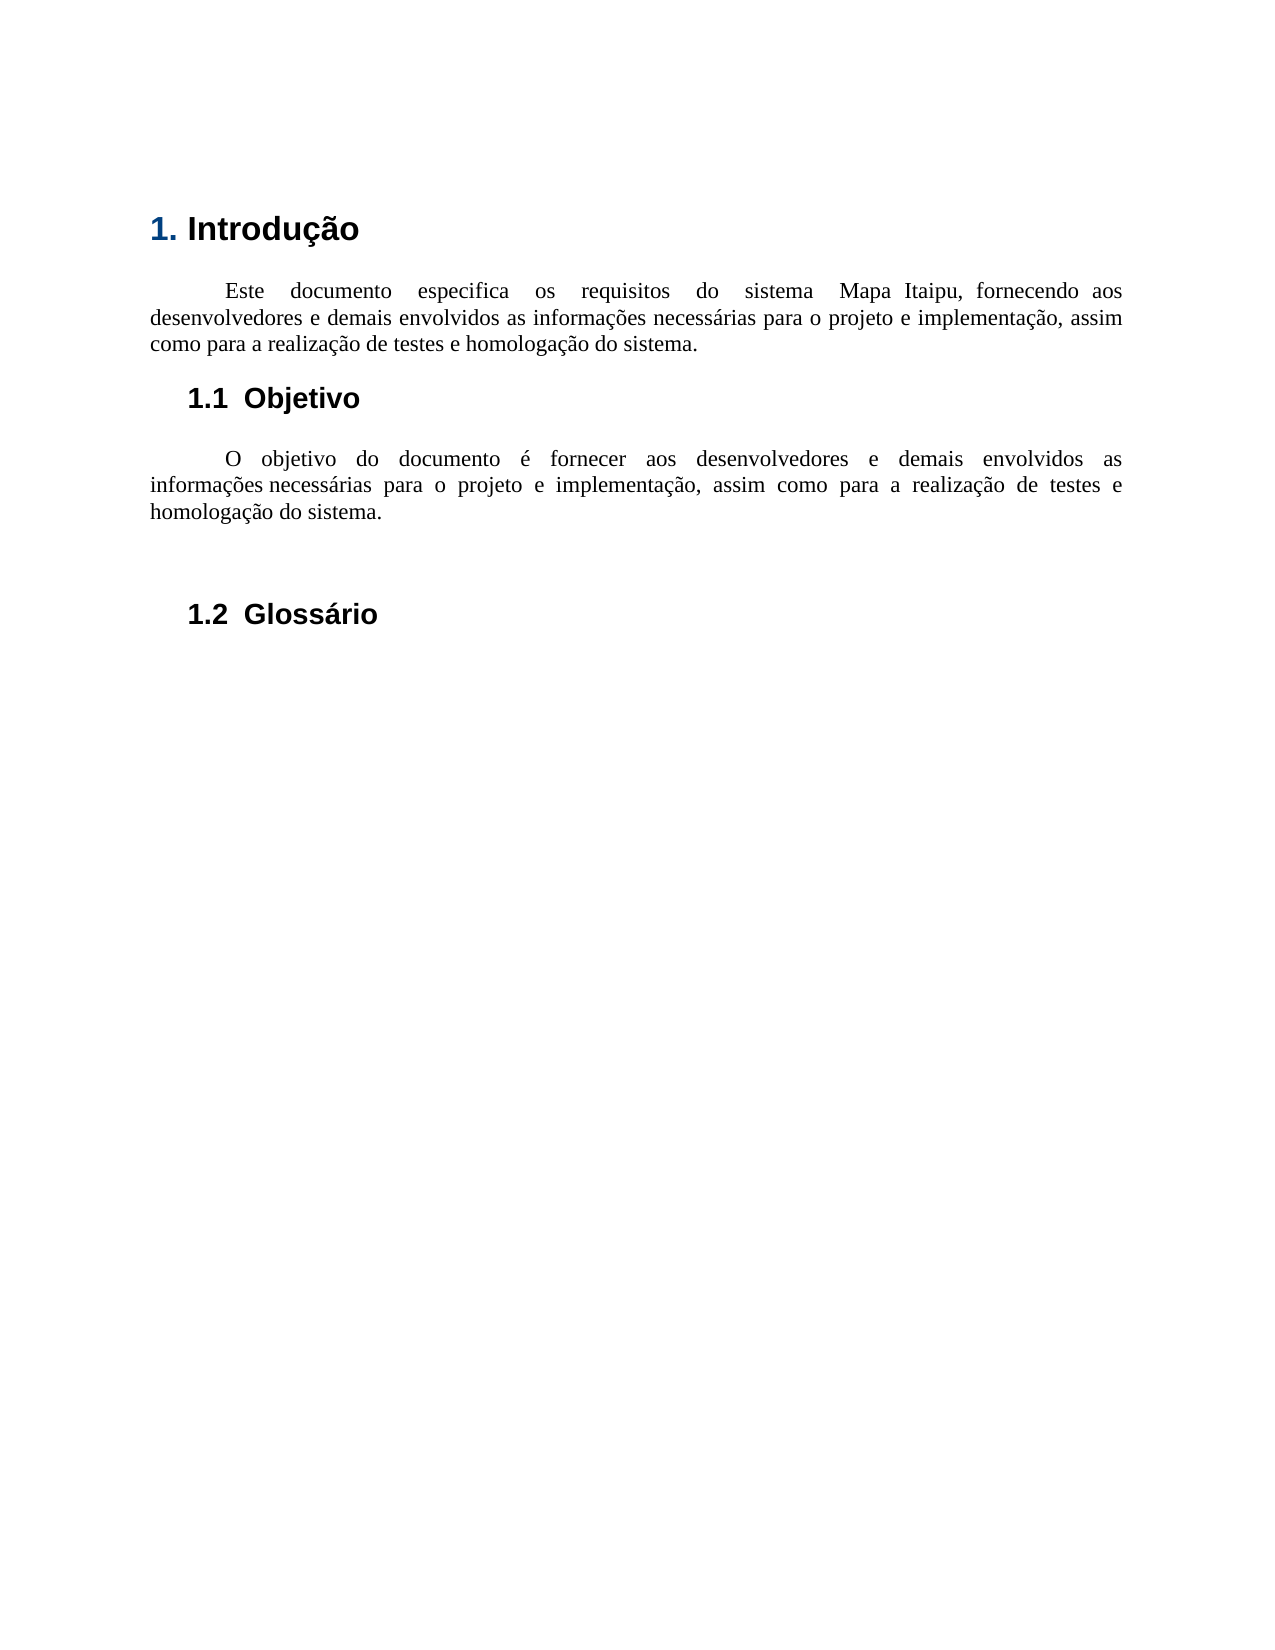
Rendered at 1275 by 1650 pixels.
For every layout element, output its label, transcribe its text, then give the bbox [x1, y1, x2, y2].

list Introdução [150, 208, 1125, 247]
text Este documento especifica os requisitos do sistema Mapa Itaipu, fornecendo aos desenvolvedores e demais envolvidos as informações necessárias para o projeto e implementação, assim como para a realização de testes e homologação do sistema. [150, 277, 1125, 356]
list Objetivo [187, 381, 1125, 415]
text O objetivo do documento é fornecer aos desenvolvedores e demais envolvidos as informações necessárias para o projeto e implementação, assim como para a realização de testes e homologação do sistema. [150, 445, 1125, 524]
list Glossário [187, 597, 1125, 631]
